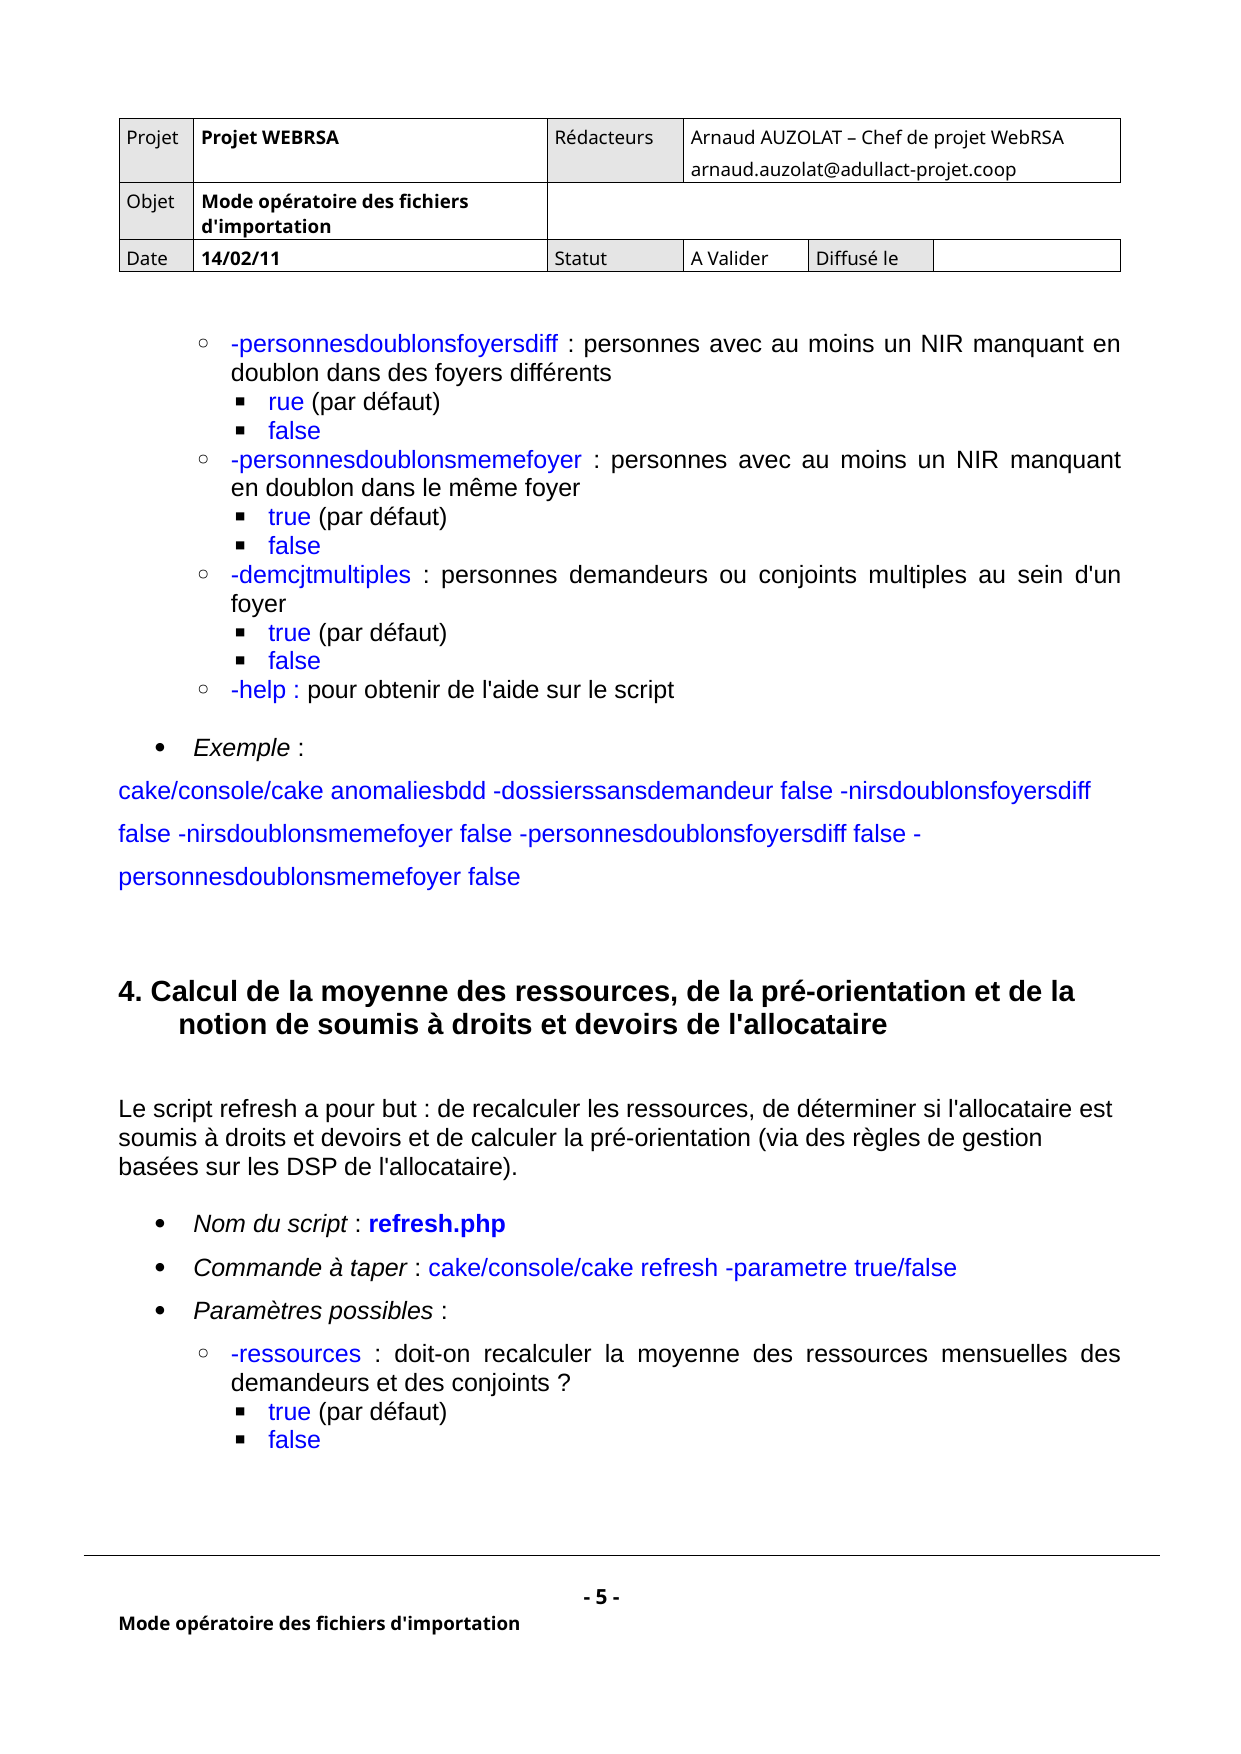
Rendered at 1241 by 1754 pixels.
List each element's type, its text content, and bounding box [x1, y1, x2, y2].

subtitle 4. Calcul de la moyenne des ressources, de la pré-orientation et de la notion de soumis à droits et devoirs de l'allocataire [118, 973, 1122, 1041]
list Exemple : [156, 733, 1122, 762]
list Nom du script : refresh.php [156, 1209, 1122, 1238]
list true (par défaut) [231, 1397, 1122, 1426]
list -help : pour obtenir de l'aide sur le script [193, 675, 1122, 704]
list false [231, 531, 1122, 560]
list false [231, 1426, 1122, 1454]
text cake/console/cake anomaliesbdd -dossierssansdemandeur false -nirsdoublonsfoyersdiff false -nirsdoublonsmemefoyer false -personnesdoublonsfoyersdiff false -personnesdoublonsmemefoyer false [118, 776, 1122, 891]
list true (par défaut) [231, 617, 1122, 646]
list false [231, 646, 1122, 675]
list -ressources : doit-on recalculer la moyenne des ressources mensuelles des demandeurs et des conjoints ? [193, 1339, 1122, 1397]
list -personnesdoublonsfoyersdiff : personnes avec au moins un NIR manquant en doublon dans des foyers différents [193, 329, 1122, 387]
list false [231, 416, 1122, 444]
text Le script refresh a pour but : de recalculer les ressources, de déterminer si l'allocataire est soumis à droits et devoirs et de calculer la pré-orientation (via des règles de gestion basées sur les DSP de l'allocataire). [118, 1094, 1122, 1181]
list rue (par défaut) [231, 387, 1122, 416]
list true (par défaut) [231, 502, 1122, 531]
list -demcjtmultiples : personnes demandeurs ou conjoints multiples au sein d'un foyer [193, 560, 1122, 617]
list Paramètres possibles : [156, 1296, 1122, 1325]
list Commande à taper : cake/console/cake refresh -parametre true/false [156, 1253, 1122, 1281]
list -personnesdoublonsmemefoyer : personnes avec au moins un NIR manquant en doublon dans le même foyer [193, 444, 1122, 502]
